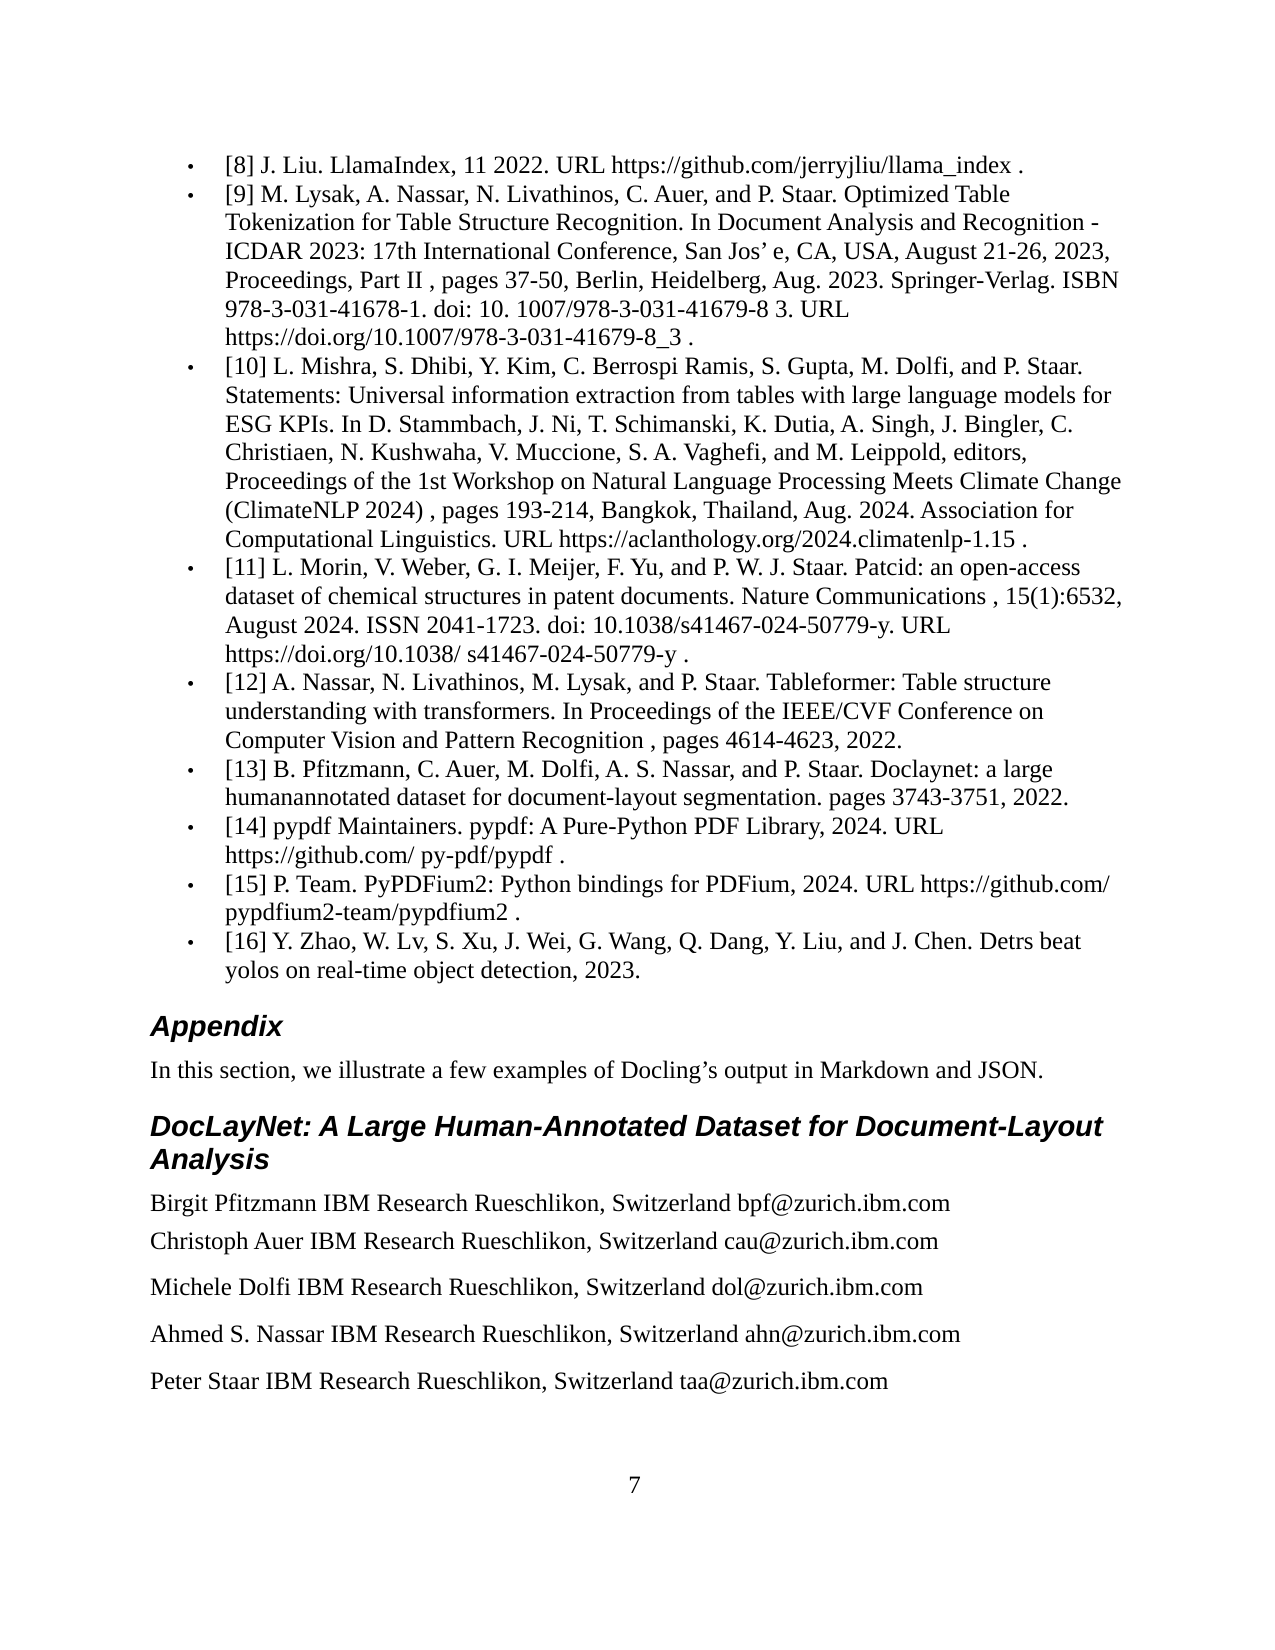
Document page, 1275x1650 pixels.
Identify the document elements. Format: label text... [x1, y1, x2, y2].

list [13] B. Pfitzmann, C. Auer, M. Dolfi, A. S. Nassar, and P. Staar. Doclaynet: a large humanannotated dataset for document-layout segmentation. pages 3743-3751, 2022. [187, 754, 1125, 811]
list [15] P. Team. PyPDFium2: Python bindings for PDFium, 2024. URL https://github.com/ pypdfium2-team/pypdfium2 . [187, 869, 1125, 926]
subtitle DocLayNet: A Large Human-Annotated Dataset for Document-Layout Analysis [150, 1108, 1125, 1176]
subtitle Appendix [150, 1009, 1125, 1042]
list [16] Y. Zhao, W. Lv, S. Xu, J. Wei, G. Wang, Q. Dang, Y. Liu, and J. Chen. Detrs beat yolos on real-time object detection, 2023. [187, 926, 1125, 984]
list [9] M. Lysak, A. Nassar, N. Livathinos, C. Auer, and P. Staar. Optimized Table Tokenization for Table Structure Recognition. In Document Analysis and Recognition - ICDAR 2023: 17th International Conference, San Jos’ e, CA, USA, August 21-26, 2023, Proceedings, Part II , pages 37-50, Berlin, Heidelberg, Aug. 2023. Springer-Verlag. ISBN 978-3-031-41678-1. doi: 10. 1007/978-3-031-41679-8 3. URL https://doi.org/10.1007/978-3-031-41679-8_3 . [187, 179, 1125, 351]
list [12] A. Nassar, N. Livathinos, M. Lysak, and P. Staar. Tableformer: Table structure understanding with transformers. In Proceedings of the IEEE/CVF Conference on Computer Vision and Pattern Recognition , pages 4614-4623, 2022. [187, 667, 1125, 754]
list [10] L. Mishra, S. Dhibi, Y. Kim, C. Berrospi Ramis, S. Gupta, M. Dolfi, and P. Staar. Statements: Universal information extraction from tables with large language models for ESG KPIs. In D. Stammbach, J. Ni, T. Schimanski, K. Dutia, A. Singh, J. Bingler, C. Christiaen, N. Kushwaha, V. Muccione, S. A. Vaghefi, and M. Leippold, editors, Proceedings of the 1st Workshop on Natural Language Processing Meets Climate Change (ClimateNLP 2024) , pages 193-214, Bangkok, Thailand, Aug. 2024. Association for Computational Linguistics. URL https://aclanthology.org/2024.climatenlp-1.15 . [187, 351, 1125, 552]
list [14] pypdf Maintainers. pypdf: A Pure-Python PDF Library, 2024. URL https://github.com/ py-pdf/pypdf . [187, 811, 1125, 869]
text Ahmed S. Nassar IBM Research Rueschlikon, Switzerland ahn@zurich.ibm.com [150, 1319, 1125, 1348]
list [11] L. Morin, V. Weber, G. I. Meijer, F. Yu, and P. W. J. Staar. Patcid: an open-access dataset of chemical structures in patent documents. Nature Communications , 15(1):6532, August 2024. ISSN 2041-1723. doi: 10.1038/s41467-024-50779-y. URL https://doi.org/10.1038/ s41467-024-50779-y . [187, 552, 1125, 667]
text Christoph Auer IBM Research Rueschlikon, Switzerland cau@zurich.ibm.com [150, 1226, 1125, 1254]
text Michele Dolfi IBM Research Rueschlikon, Switzerland dol@zurich.ibm.com [150, 1272, 1125, 1301]
text Birgit Pfitzmann IBM Research Rueschlikon, Switzerland bpf@zurich.ibm.com [150, 1188, 1125, 1217]
text Peter Staar IBM Research Rueschlikon, Switzerland taa@zurich.ibm.com [150, 1366, 1125, 1394]
text In this section, we illustrate a few examples of Docling’s output in Markdown and JSON. [150, 1055, 1125, 1083]
list [8] J. Liu. LlamaIndex, 11 2022. URL https://github.com/jerryjliu/llama_index . [187, 150, 1125, 179]
